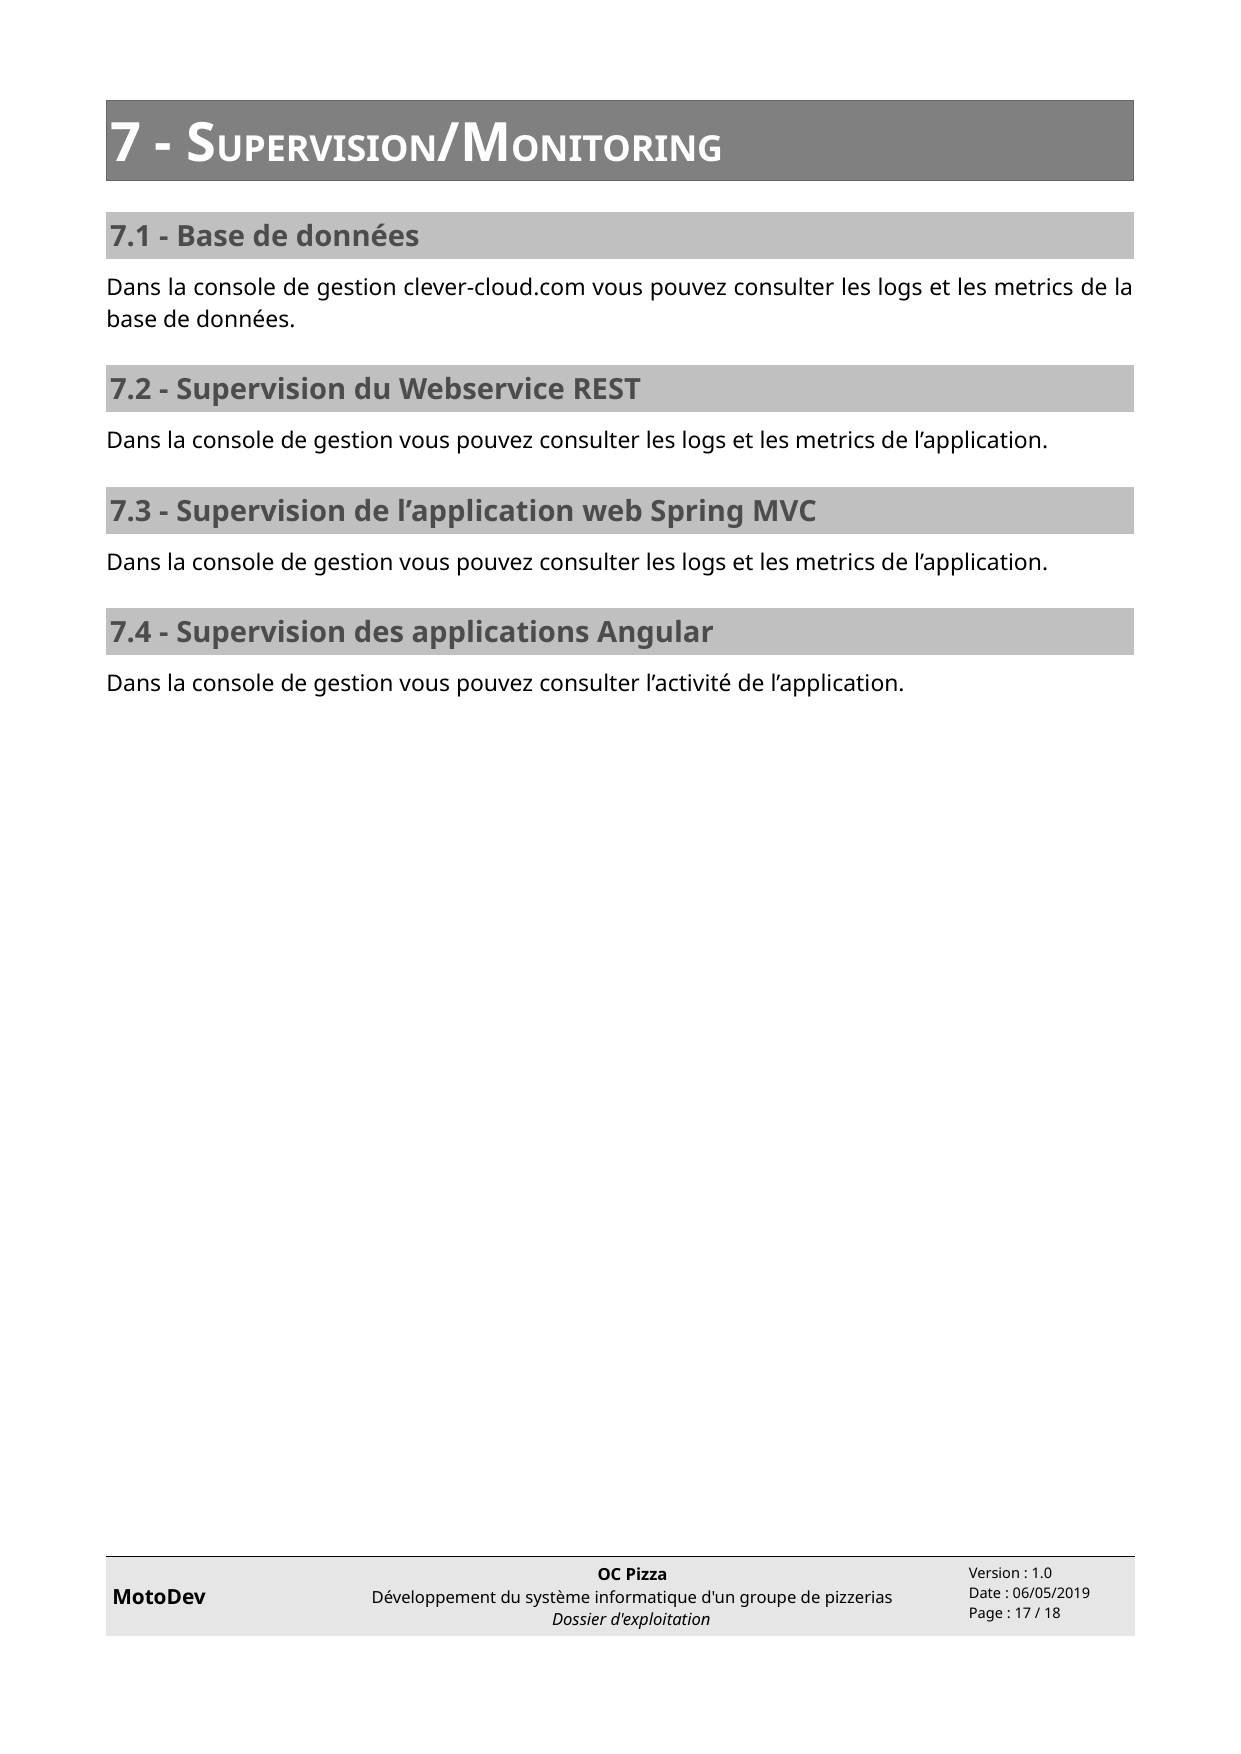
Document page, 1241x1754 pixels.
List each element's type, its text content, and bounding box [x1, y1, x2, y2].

text Dans la console de gestion vous pouvez consulter les logs et les metrics de l’application. [106, 424, 1134, 455]
text Dans la console de gestion vous pouvez consulter les logs et les metrics de l’application. [106, 546, 1134, 577]
subtitle Supervision de l’application web Spring MVC [107, 488, 1133, 533]
text Dans la console de gestion vous pouvez consulter l’activité de l’application. [106, 667, 1134, 698]
subtitle Supervision/Monitoring [107, 101, 1133, 180]
subtitle Base de données [107, 213, 1133, 258]
text Dans la console de gestion clever-cloud.com vous pouvez consulter les logs et les metrics de la base de données. [106, 271, 1134, 334]
subtitle Supervision du Webservice REST [107, 366, 1133, 411]
subtitle Supervision des applications Angular [107, 609, 1133, 654]
